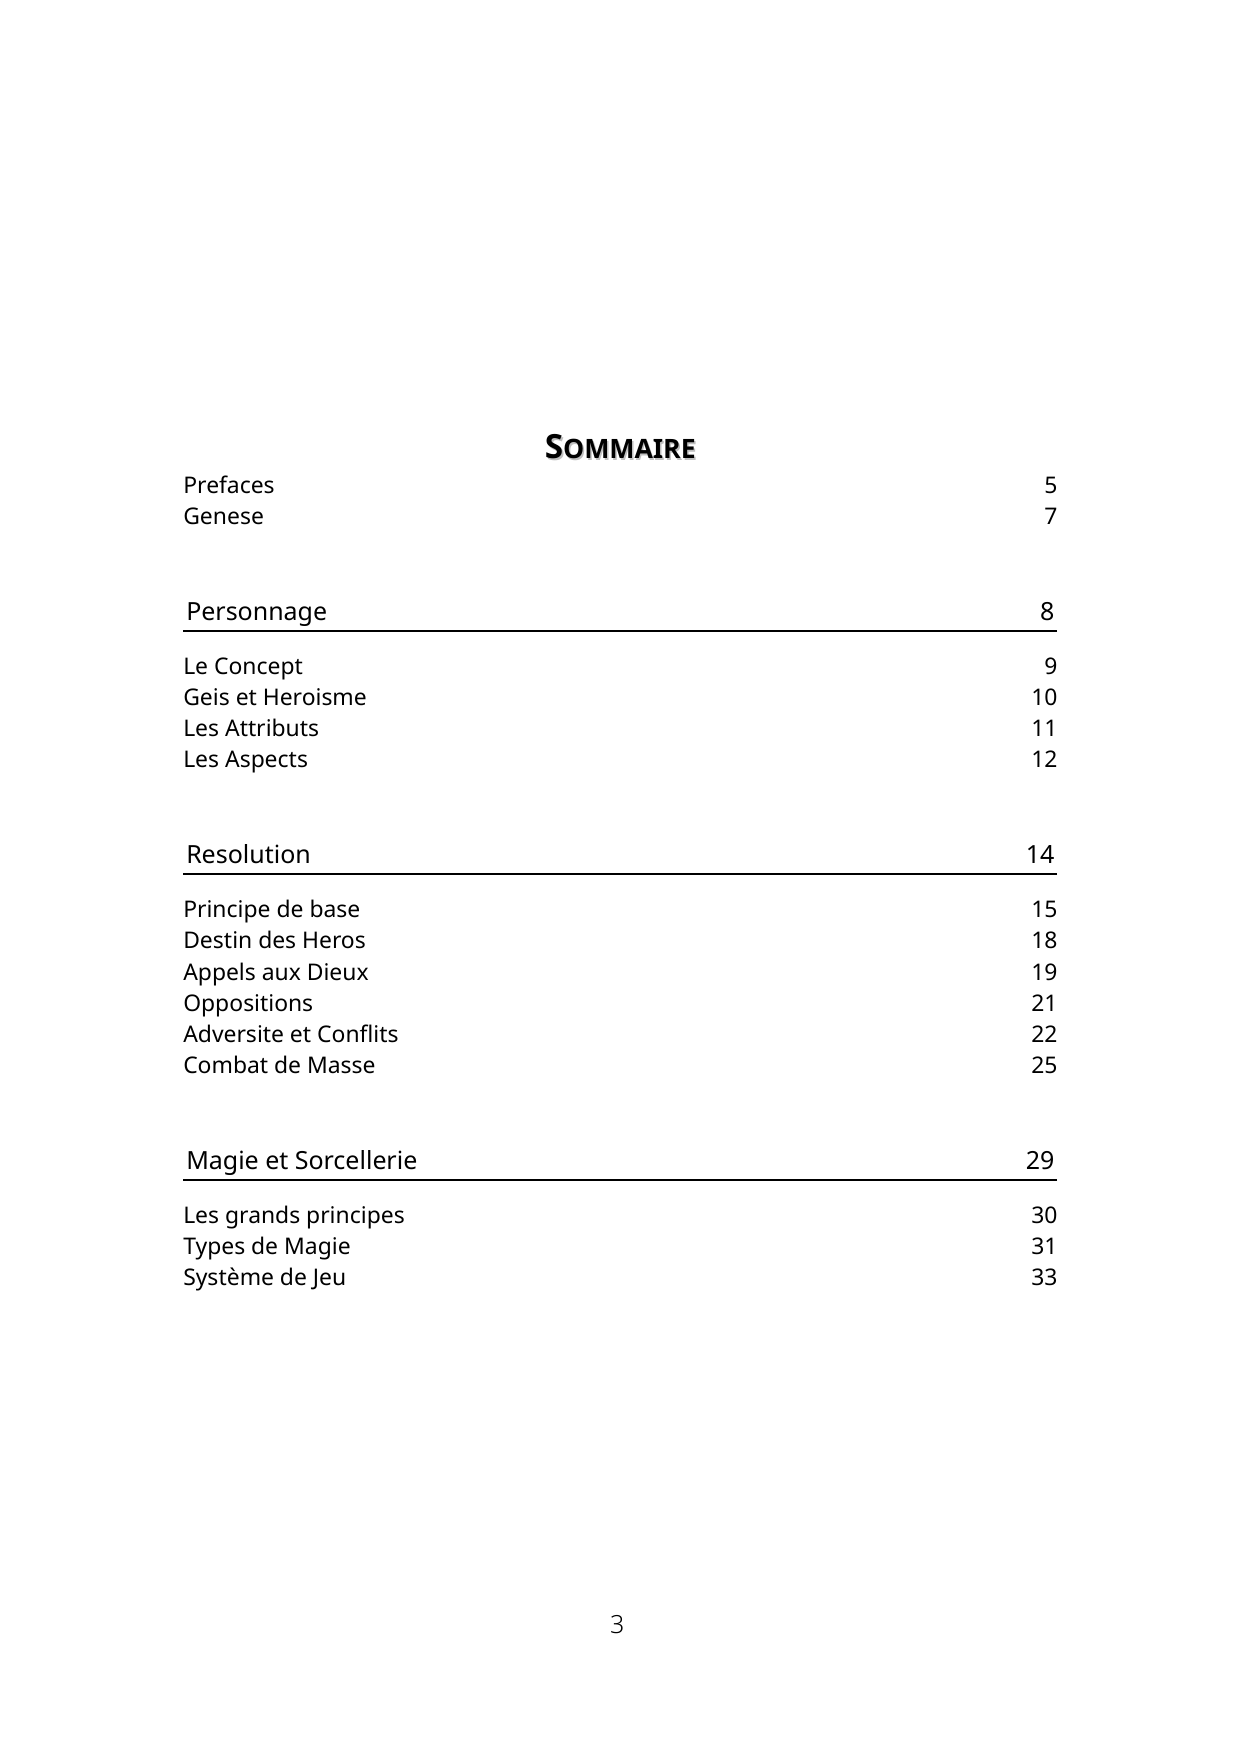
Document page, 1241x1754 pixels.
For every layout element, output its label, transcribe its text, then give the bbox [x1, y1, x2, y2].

text Principe de base 15 [183, 893, 1057, 924]
text Système de Jeu 33 [183, 1261, 1057, 1292]
text Types de Magie 31 [183, 1230, 1057, 1261]
text Prefaces 5 [183, 469, 1057, 500]
text Oppositions 21 [183, 987, 1057, 1018]
text Genese 7 [183, 500, 1057, 531]
subtitle Sommaire [183, 423, 1057, 469]
text Les Attributs 11 [183, 712, 1057, 743]
text Resolution 14 [183, 834, 1057, 873]
text Personnage 8 [183, 590, 1057, 630]
text Le Concept 9 [183, 649, 1057, 681]
text Destin des Heros 18 [183, 924, 1057, 955]
text Les Aspects 12 [183, 743, 1057, 774]
text Magie et Sorcellerie 29 [183, 1139, 1057, 1179]
text Adversite et Conflits 22 [183, 1018, 1057, 1049]
text Geis et Heroisme 10 [183, 681, 1057, 712]
text Les grands principes 30 [183, 1199, 1057, 1230]
text Combat de Masse 25 [183, 1049, 1057, 1080]
text Appels aux Dieux 19 [183, 955, 1057, 987]
